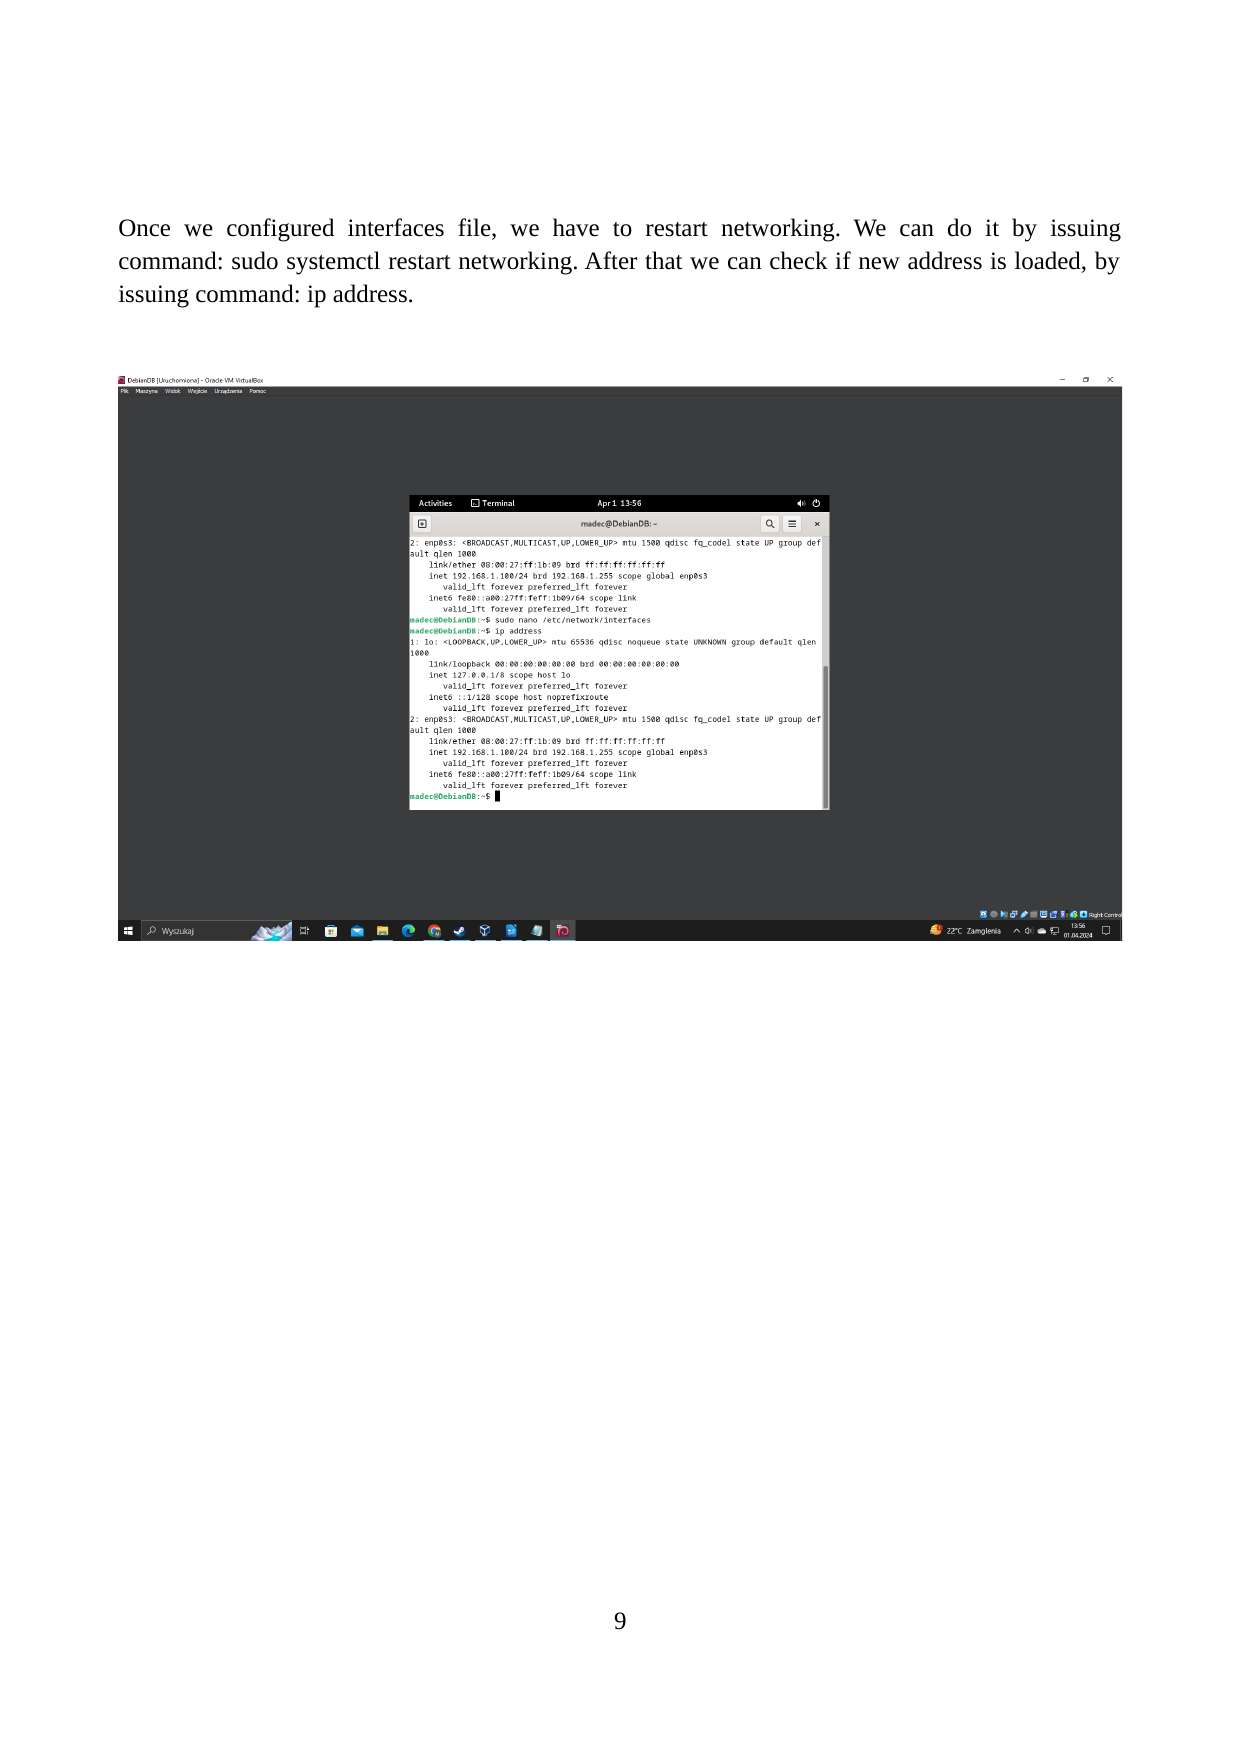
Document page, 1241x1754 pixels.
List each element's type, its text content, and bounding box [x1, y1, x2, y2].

text Once we configured interfaces file, we have to restart networking. We can do it by issuing command: sudo systemctl restart networking. After that we can check if new address is loaded, by issuing command: ip address. [118, 213, 1122, 308]
picture [118, 374, 1123, 941]
